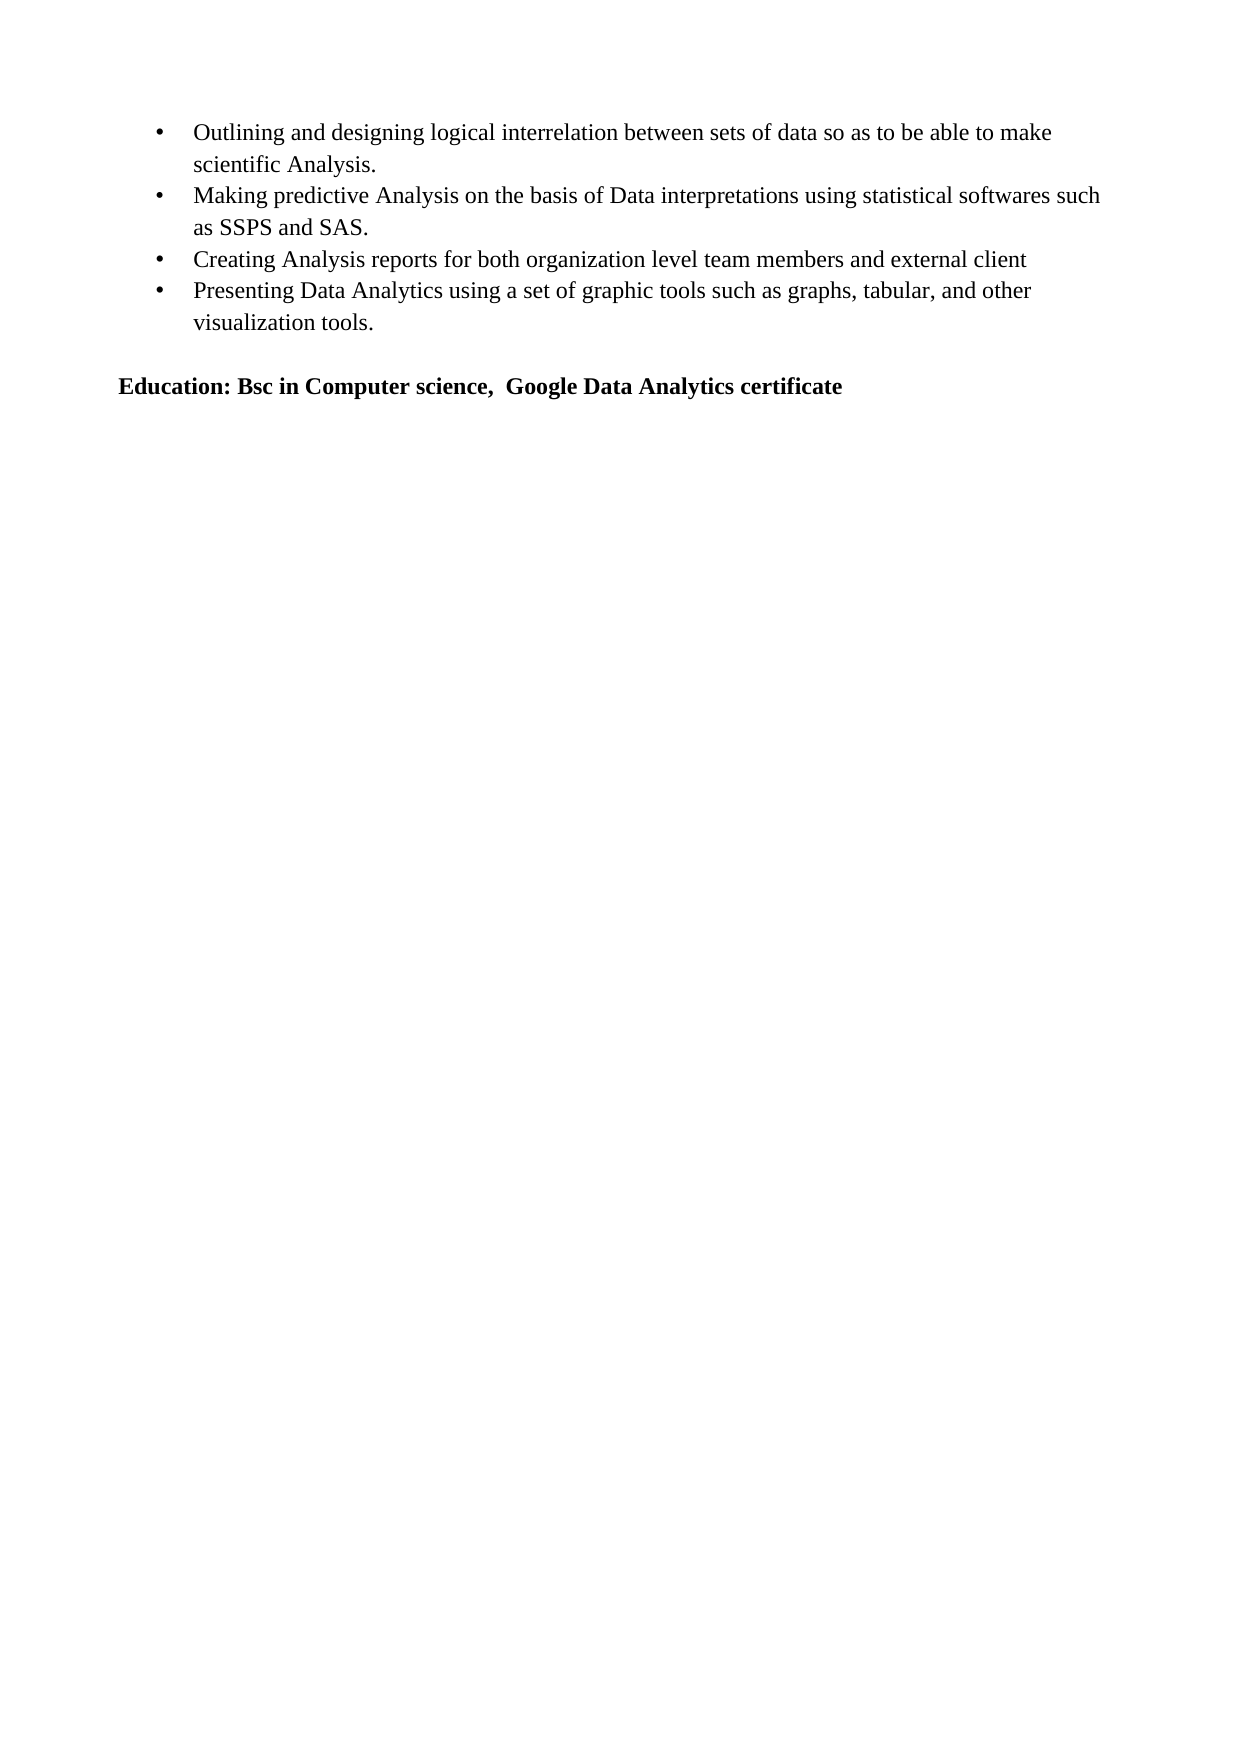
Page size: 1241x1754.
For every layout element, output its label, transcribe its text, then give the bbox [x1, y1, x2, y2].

list Presenting Data Analytics using a set of graphic tools such as graphs, tabular, and other visualization tools. [156, 276, 1122, 336]
list Outlining and designing logical interrelation between sets of data so as to be able to make scientific Analysis. [156, 118, 1122, 177]
text Education: Bsc in Computer science, Google Data Analytics certificate [118, 372, 1122, 399]
list Making predictive Analysis on the basis of Data interpretations using statistical softwares such as SSPS and SAS. [156, 181, 1122, 241]
list Creating Analysis reports for both organization level team members and external client [156, 245, 1122, 272]
